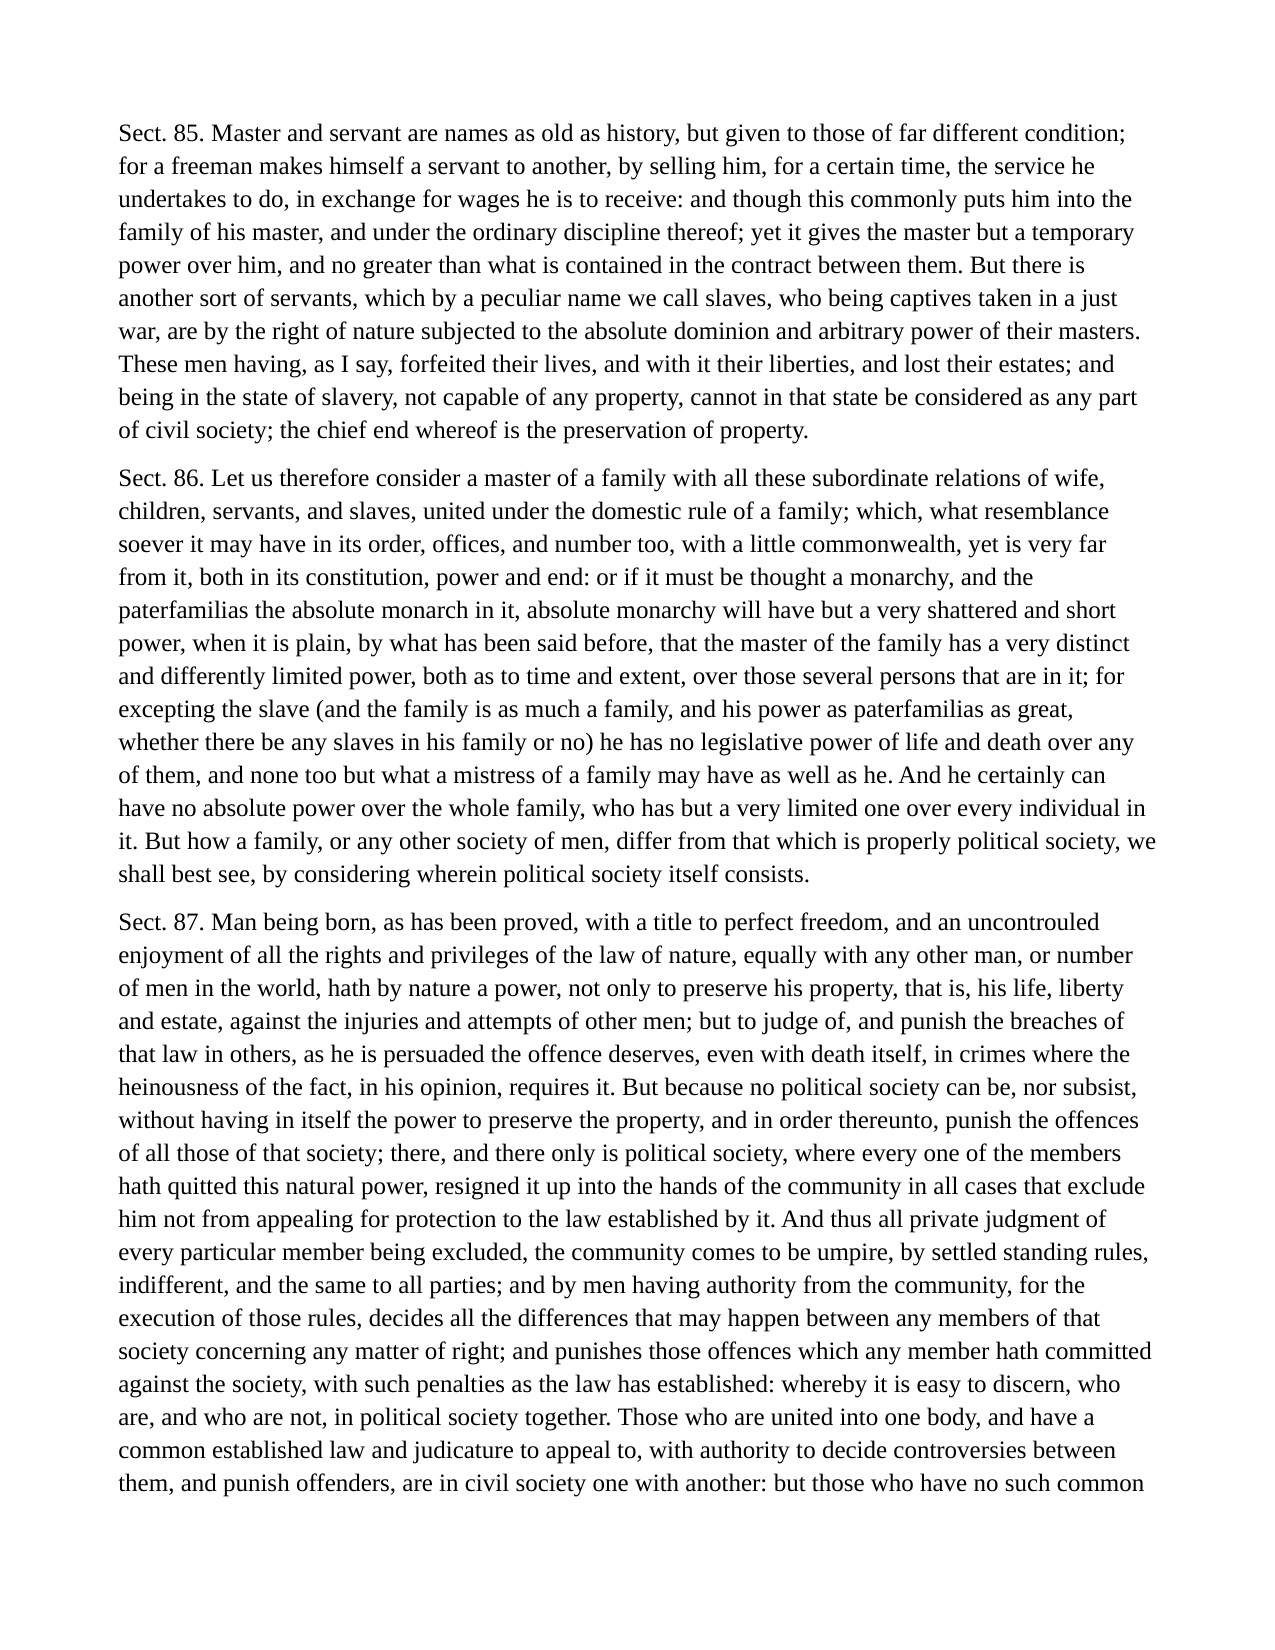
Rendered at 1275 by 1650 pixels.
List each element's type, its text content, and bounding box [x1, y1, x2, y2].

text Sect. 87. Man being born, as has been proved, with a title to perfect freedom, and an uncontrouled enjoyment of all the rights and privileges of the law of nature, equally with any other man, or number of men in the world, hath by nature a power, not only to preserve his property, that is, his life, liberty and estate, against the injuries and attempts of other men; but to judge of, and punish the breaches of that law in others, as he is persuaded the offence deserves, even with death itself, in crimes where the heinousness of the fact, in his opinion, requires it. But because no political society can be, nor subsist, without having in itself the power to preserve the property, and in order thereunto, punish the offences of all those of that society; there, and there only is political society, where every one of the members hath quitted this natural power, resigned it up into the hands of the community in all cases that exclude him not from appealing for protection to the law established by it. And thus all private judgment of every particular member being excluded, the community comes to be umpire, by settled standing rules, indifferent, and the same to all parties; and by men having authority from the community, for the execution of those rules, decides all the differences that may happen between any members of that society concerning any matter of right; and punishes those offences which any member hath committed against the society, with such penalties as the law has established: whereby it is easy to discern, who are, and who are not, in political society together. Those who are united into one body, and have a common established law and judicature to appeal to, with authority to decide controversies between them, and punish offenders, are in civil society one with another: but those who have no such common [118, 907, 1157, 1497]
text Sect. 86. Let us therefore consider a master of a family with all these subordinate relations of wife, children, servants, and slaves, united under the domestic rule of a family; which, what resemblance soever it may have in its order, offices, and number too, with a little commonwealth, yet is very far from it, both in its constitution, power and end: or if it must be thought a monarchy, and the paterfamilias the absolute monarch in it, absolute monarchy will have but a very shattered and short power, when it is plain, by what has been said before, that the master of the family has a very distinct and differently limited power, both as to time and extent, over those several persons that are in it; for excepting the slave (and the family is as much a family, and his power as paterfamilias as great, whether there be any slaves in his family or no) he has no legislative power of life and death over any of them, and none too but what a mistress of a family may have as well as he. And he certainly can have no absolute power over the whole family, who has but a very limited one over every individual in it. But how a family, or any other society of men, differ from that which is properly political society, we shall best see, by considering wherein political society itself consists. [118, 463, 1157, 888]
text Sect. 85. Master and servant are names as old as history, but given to those of far different condition; for a freeman makes himself a servant to another, by selling him, for a certain time, the service he undertakes to do, in exchange for wages he is to receive: and though this commonly puts him into the family of his master, and under the ordinary discipline thereof; yet it gives the master but a temporary power over him, and no greater than what is contained in the contract between them. But there is another sort of servants, which by a peculiar name we call slaves, who being captives taken in a just war, are by the right of nature subjected to the absolute dominion and arbitrary power of their masters. These men having, as I say, forfeited their lives, and with it their liberties, and lost their estates; and being in the state of slavery, not capable of any property, cannot in that state be considered as any part of civil society; the chief end whereof is the preservation of property. [118, 118, 1157, 444]
